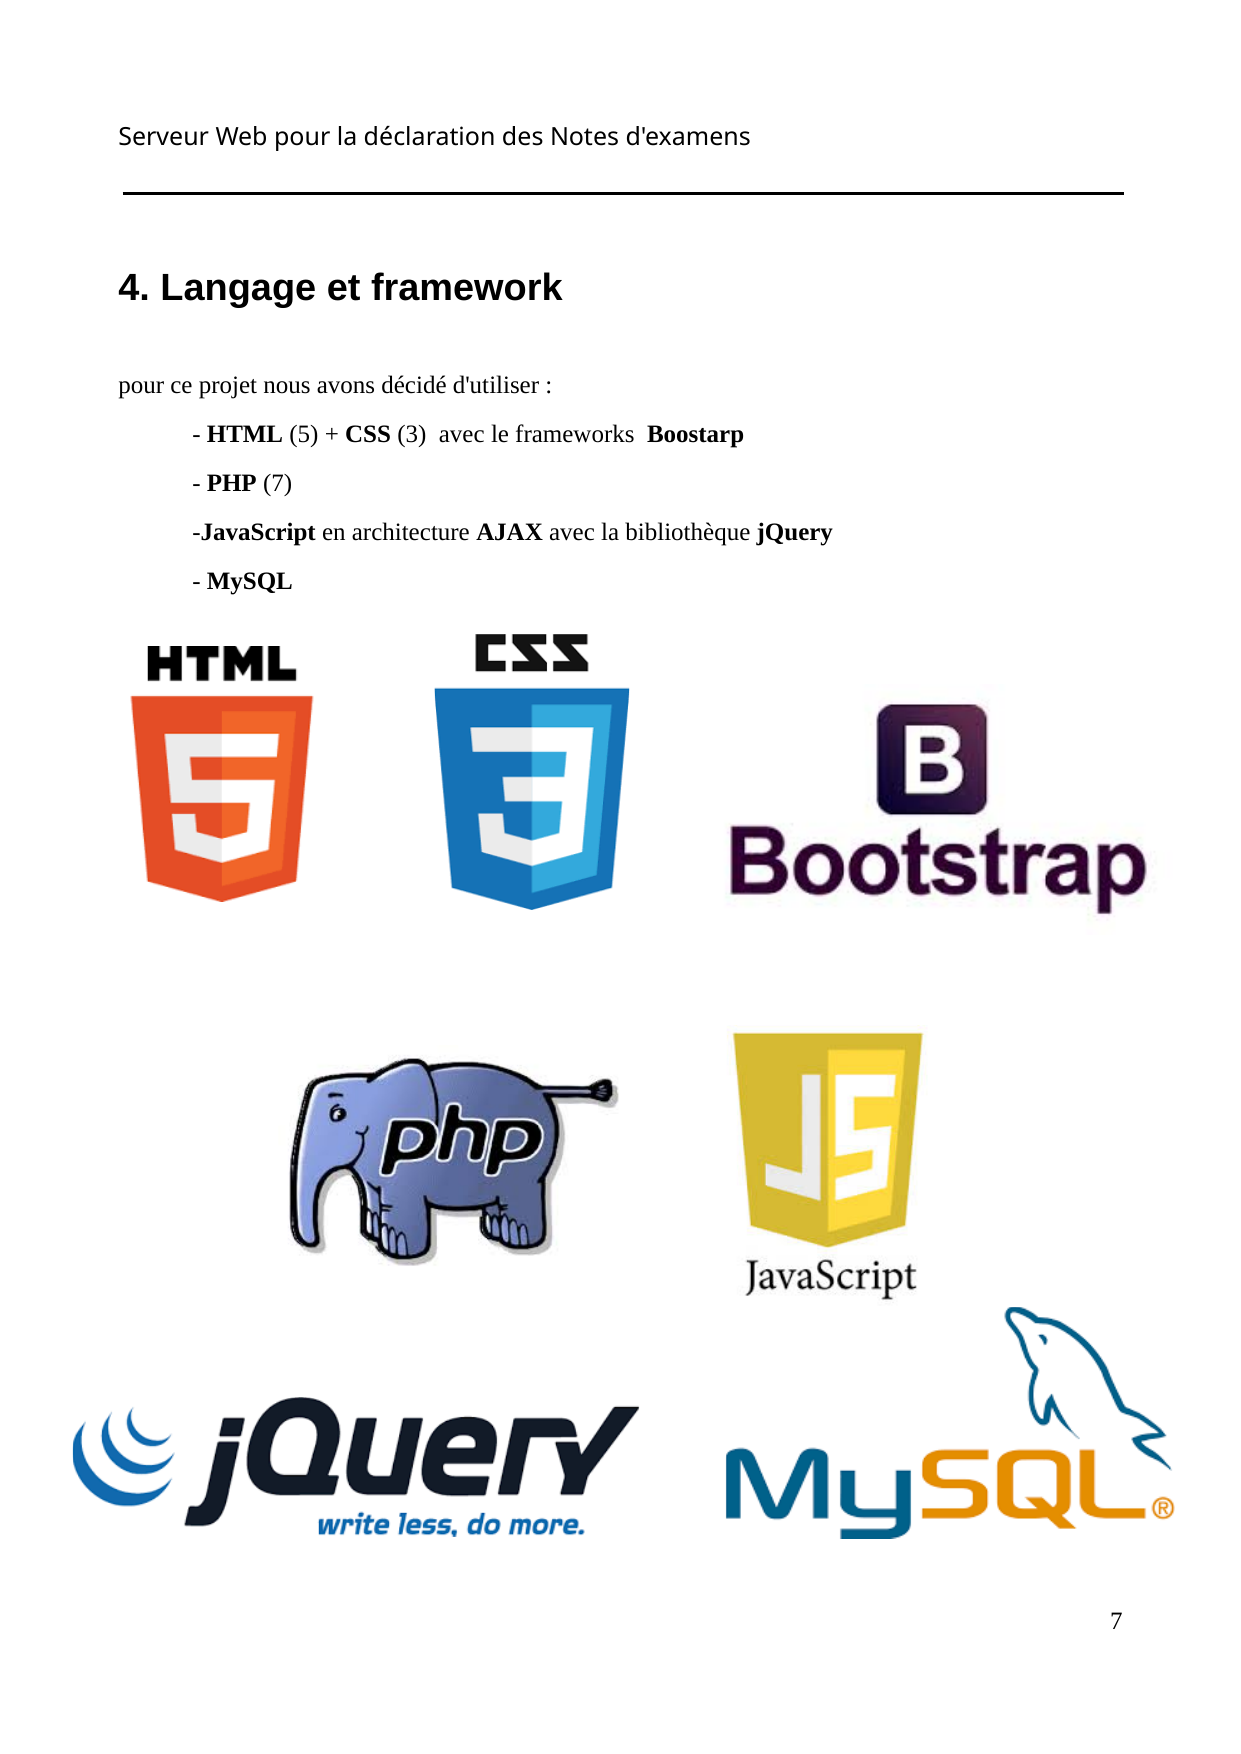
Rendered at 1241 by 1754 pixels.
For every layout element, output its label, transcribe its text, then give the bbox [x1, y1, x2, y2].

text -JavaScript en architecture AJAX avec la bibliothèque jQuery [118, 517, 1122, 546]
picture [94, 646, 350, 902]
picture [278, 1045, 626, 1272]
text - MySQL [118, 566, 1122, 595]
picture [687, 1025, 1175, 1539]
picture [72, 1397, 640, 1537]
text - PHP (7) [118, 468, 1122, 497]
picture [671, 684, 1213, 935]
text - HTML (5) + CSS (3) avec le frameworks Boostarp [118, 419, 1122, 448]
text pour ce projet nous avons décidé d'utiliser : [118, 370, 1122, 399]
picture [434, 634, 630, 910]
subtitle 4. Langage et framework [118, 265, 1122, 308]
